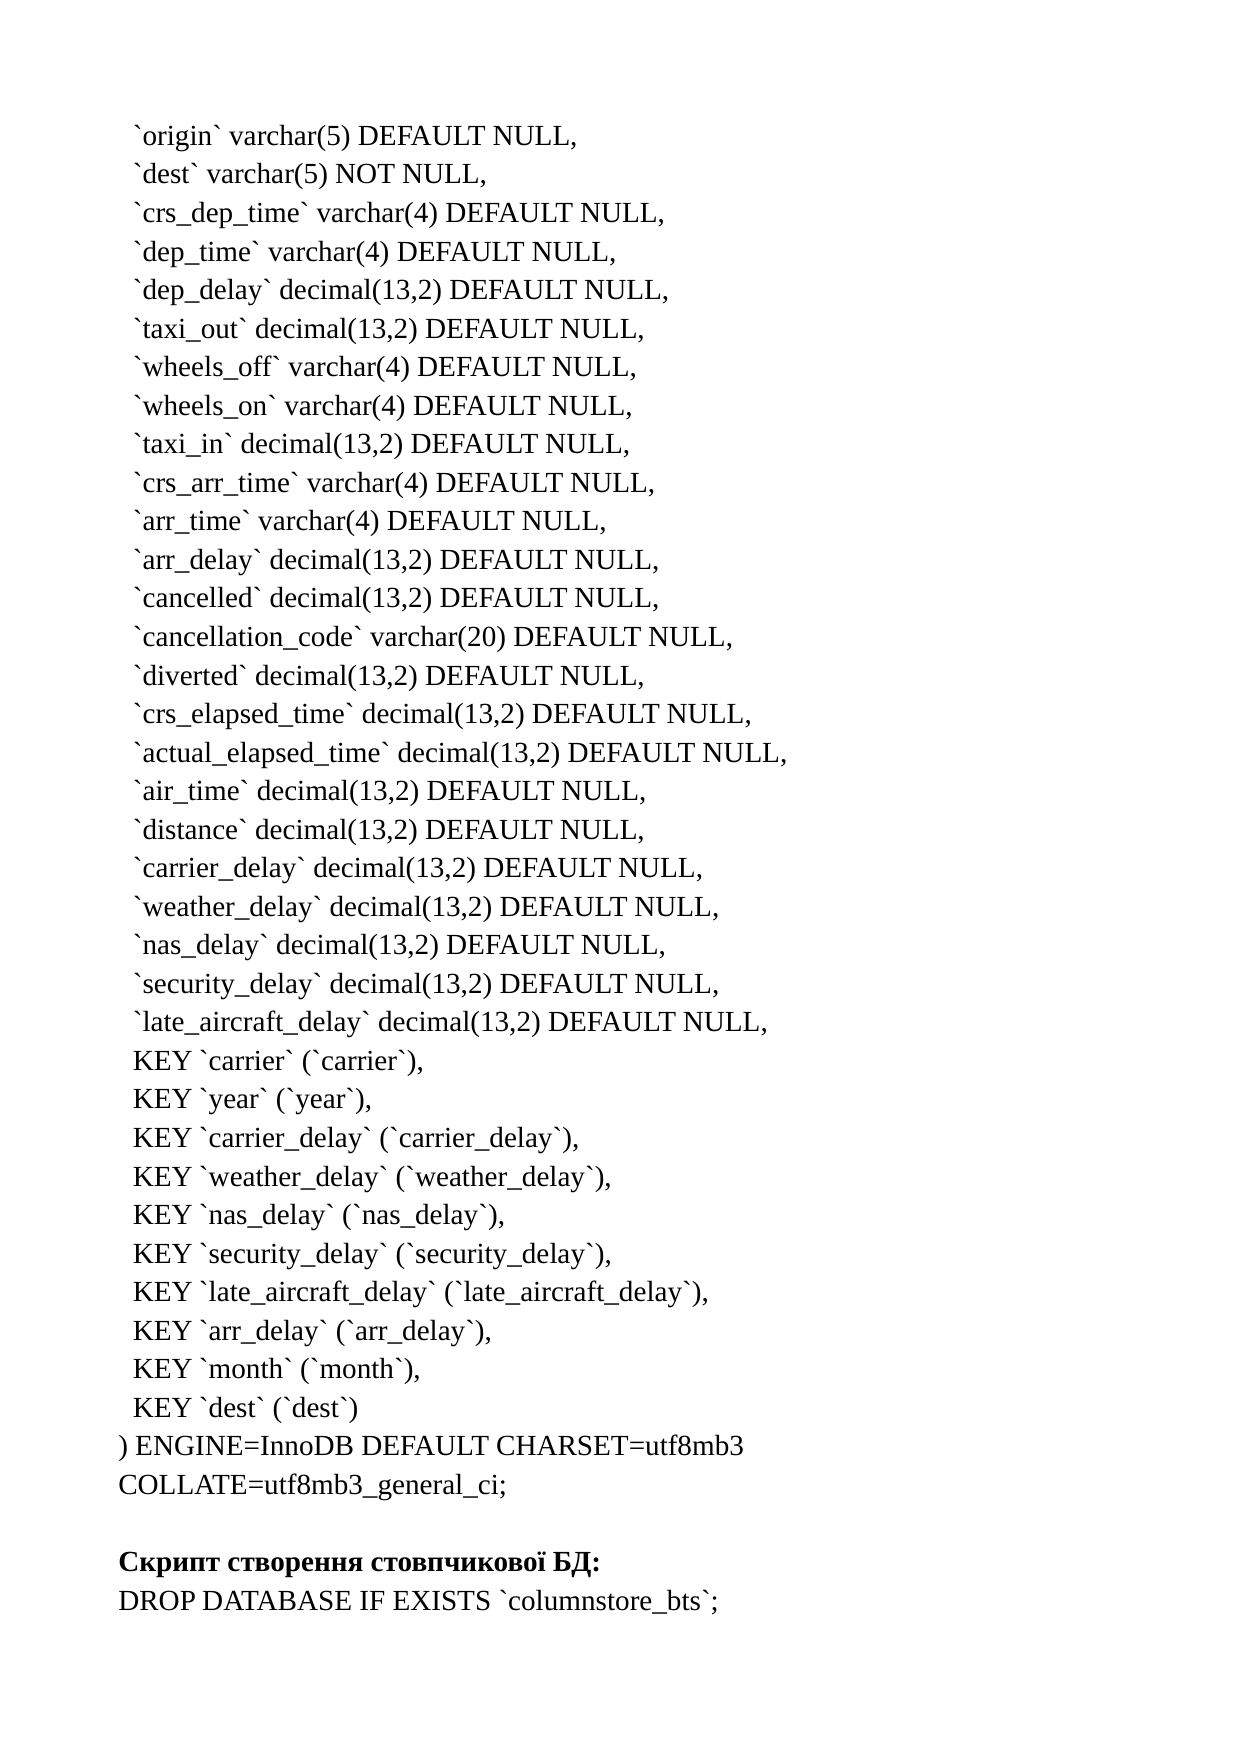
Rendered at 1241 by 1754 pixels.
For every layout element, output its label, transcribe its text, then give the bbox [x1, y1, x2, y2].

text `crs_dep_time` varchar(4) DEFAULT NULL, [118, 195, 1122, 229]
text KEY `security_delay` (`security_delay`), [118, 1236, 1122, 1269]
text `cancelled` decimal(13,2) DEFAULT NULL, [118, 581, 1122, 614]
text KEY `month` (`month`), [118, 1351, 1122, 1385]
text `actual_elapsed_time` decimal(13,2) DEFAULT NULL, [118, 735, 1122, 768]
text `late_aircraft_delay` decimal(13,2) DEFAULT NULL, [118, 1004, 1122, 1038]
text `nas_delay` decimal(13,2) DEFAULT NULL, [118, 927, 1122, 961]
text KEY `late_aircraft_delay` (`late_aircraft_delay`), [118, 1274, 1122, 1308]
text `dep_time` varchar(4) DEFAULT NULL, [118, 234, 1122, 267]
text Скрипт створення стовпчикової БД: [118, 1544, 1122, 1578]
text `cancellation_code` varchar(20) DEFAULT NULL, [118, 619, 1122, 653]
text `wheels_off` varchar(4) DEFAULT NULL, [118, 349, 1122, 383]
text `air_time` decimal(13,2) DEFAULT NULL, [118, 773, 1122, 807]
text `wheels_on` varchar(4) DEFAULT NULL, [118, 388, 1122, 421]
text `taxi_out` decimal(13,2) DEFAULT NULL, [118, 311, 1122, 344]
text `origin` varchar(5) DEFAULT NULL, [118, 118, 1122, 152]
text `security_delay` decimal(13,2) DEFAULT NULL, [118, 966, 1122, 999]
text `diverted` decimal(13,2) DEFAULT NULL, [118, 658, 1122, 691]
text KEY `weather_delay` (`weather_delay`), [118, 1159, 1122, 1192]
text KEY `carrier_delay` (`carrier_delay`), [118, 1120, 1122, 1154]
text `crs_arr_time` varchar(4) DEFAULT NULL, [118, 465, 1122, 498]
text `carrier_delay` decimal(13,2) DEFAULT NULL, [118, 850, 1122, 884]
text DROP DATABASE IF EXISTS `columnstore_bts`; [118, 1583, 1122, 1616]
text `dest` varchar(5) NOT NULL, [118, 157, 1122, 190]
text KEY `carrier` (`carrier`), [118, 1043, 1122, 1077]
text `distance` decimal(13,2) DEFAULT NULL, [118, 812, 1122, 845]
text KEY `arr_delay` (`arr_delay`), [118, 1313, 1122, 1346]
text KEY `year` (`year`), [118, 1082, 1122, 1115]
text ) ENGINE=InnoDB DEFAULT CHARSET=utf8mb3 COLLATE=utf8mb3_general_ci; [118, 1428, 1122, 1501]
text KEY `nas_delay` (`nas_delay`), [118, 1197, 1122, 1231]
text `crs_elapsed_time` decimal(13,2) DEFAULT NULL, [118, 696, 1122, 730]
text `arr_delay` decimal(13,2) DEFAULT NULL, [118, 542, 1122, 576]
text `dep_delay` decimal(13,2) DEFAULT NULL, [118, 272, 1122, 306]
text `weather_delay` decimal(13,2) DEFAULT NULL, [118, 889, 1122, 922]
text `arr_time` varchar(4) DEFAULT NULL, [118, 503, 1122, 537]
text KEY `dest` (`dest`) [118, 1390, 1122, 1423]
text `taxi_in` decimal(13,2) DEFAULT NULL, [118, 426, 1122, 460]
